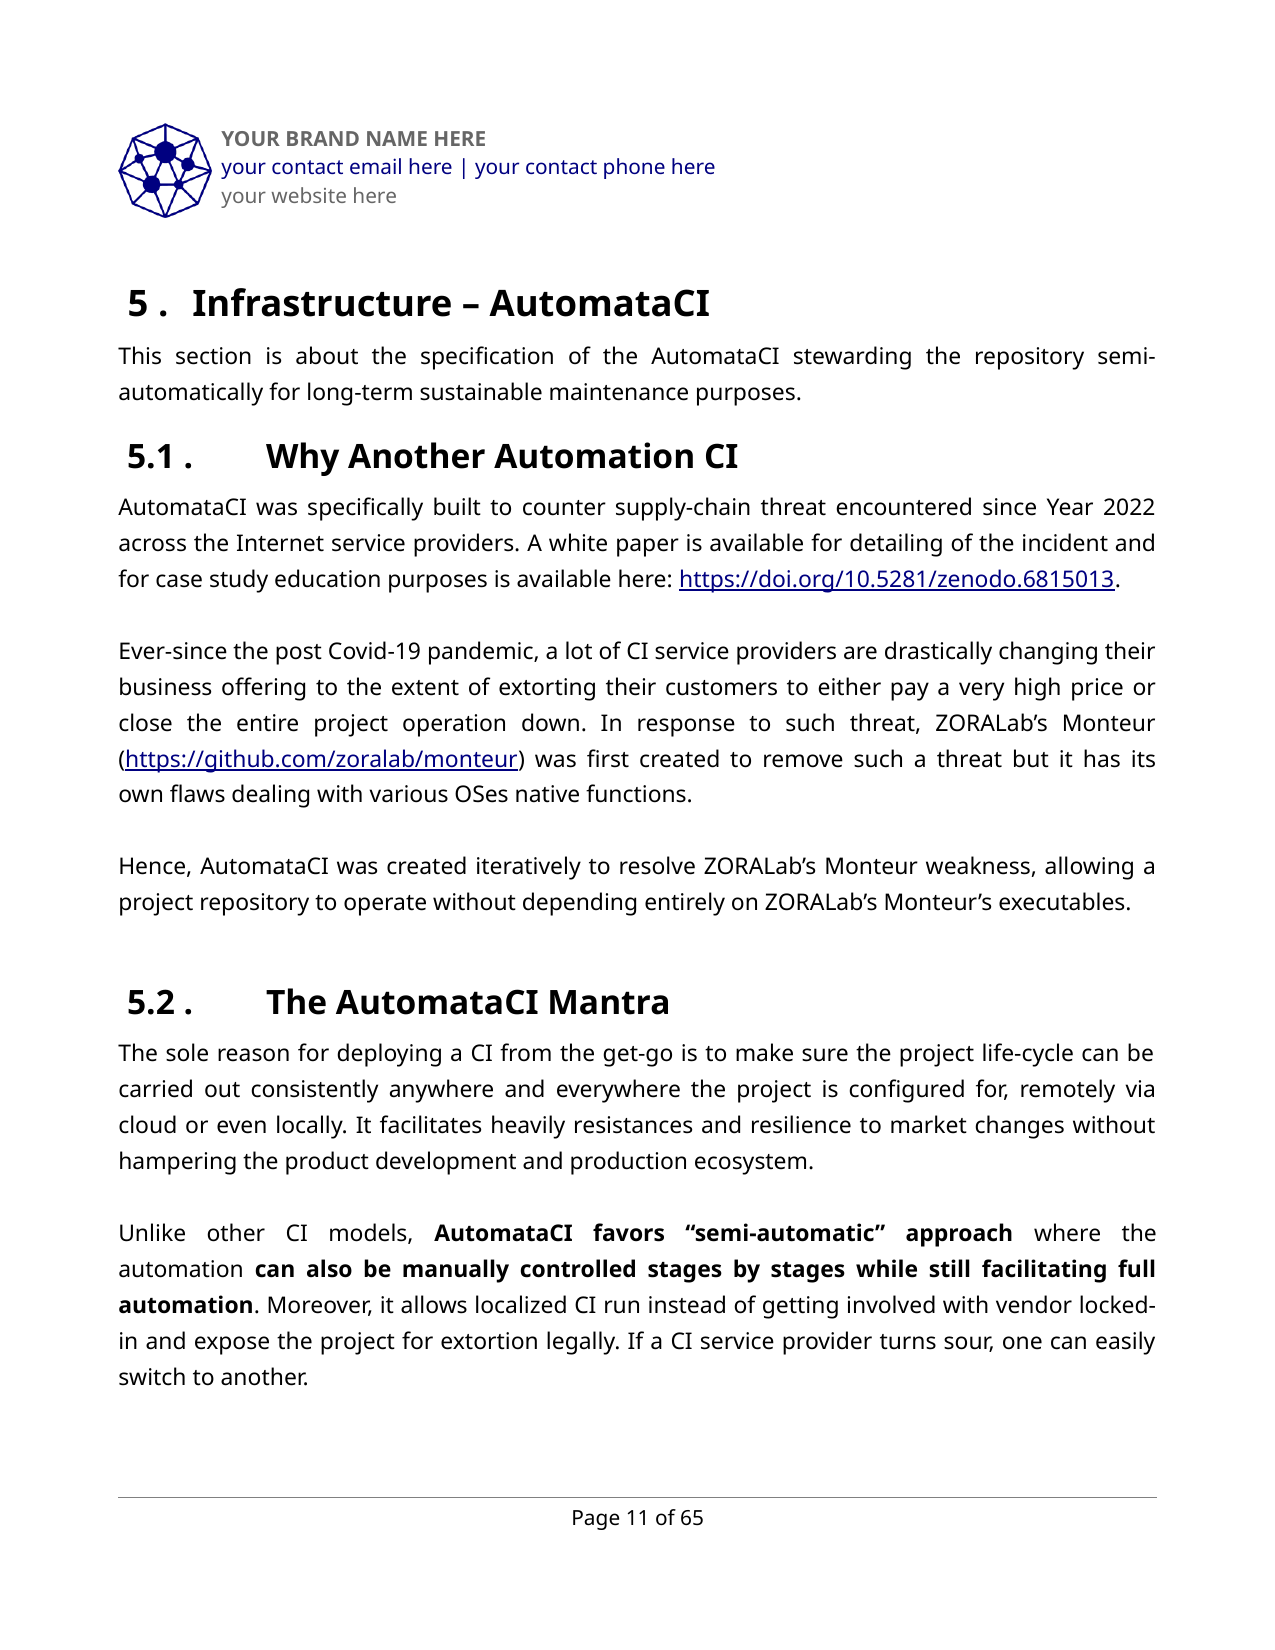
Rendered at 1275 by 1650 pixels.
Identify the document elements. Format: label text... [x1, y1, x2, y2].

subtitle Infrastructure – AutomataCI [118, 278, 1157, 327]
picture [118, 123, 212, 218]
text AutomataCI was specifically built to counter supply-chain threat encountered since Year 2022 across the Internet service providers. A white paper is available for detailing of the incident and for case study education purposes is available here: https://doi.org/10.5281/zenodo.6815013. [118, 491, 1157, 594]
text Unlike other CI models, AutomataCI favors “semi-automatic” approach where the automation can also be manually controlled stages by stages while still facilitating full automation. Moreover, it allows localized CI run instead of getting involved with vendor locked-in and expose the project for extortion legally. If a CI service provider turns sour, one can easily switch to another. [118, 1217, 1157, 1392]
text Ever-since the post Covid-19 pandemic, a lot of CI service providers are drastically changing their business offering to the extent of extorting their customers to either pay a very high price or close the entire project operation down. In response to such threat, ZORALab’s Monteur (https://github.com/zoralab/monteur) was first created to remove such a threat but it has its own flaws dealing with various OSes native functions. [118, 635, 1157, 810]
text The sole reason for deploying a CI from the get-go is to make sure the project life-cycle can be carried out consistently anywhere and everywhere the project is configured for, remotely via cloud or even locally. It facilitates heavily resistances and resilience to market changes without hampering the product development and production ecosystem. [118, 1037, 1157, 1176]
text Hence, AutomataCI was created iteratively to resolve ZORALab’s Monteur weakness, allowing a project repository to operate without depending entirely on ZORALab’s Monteur’s executables. [118, 850, 1157, 917]
subtitle Why Another Automation CI [118, 433, 1157, 478]
text This section is about the specification of the AutomataCI stewarding the repository semi-automatically for long-term sustainable maintenance purposes. [118, 340, 1157, 407]
subtitle The AutomataCI Mantra [118, 979, 1157, 1025]
